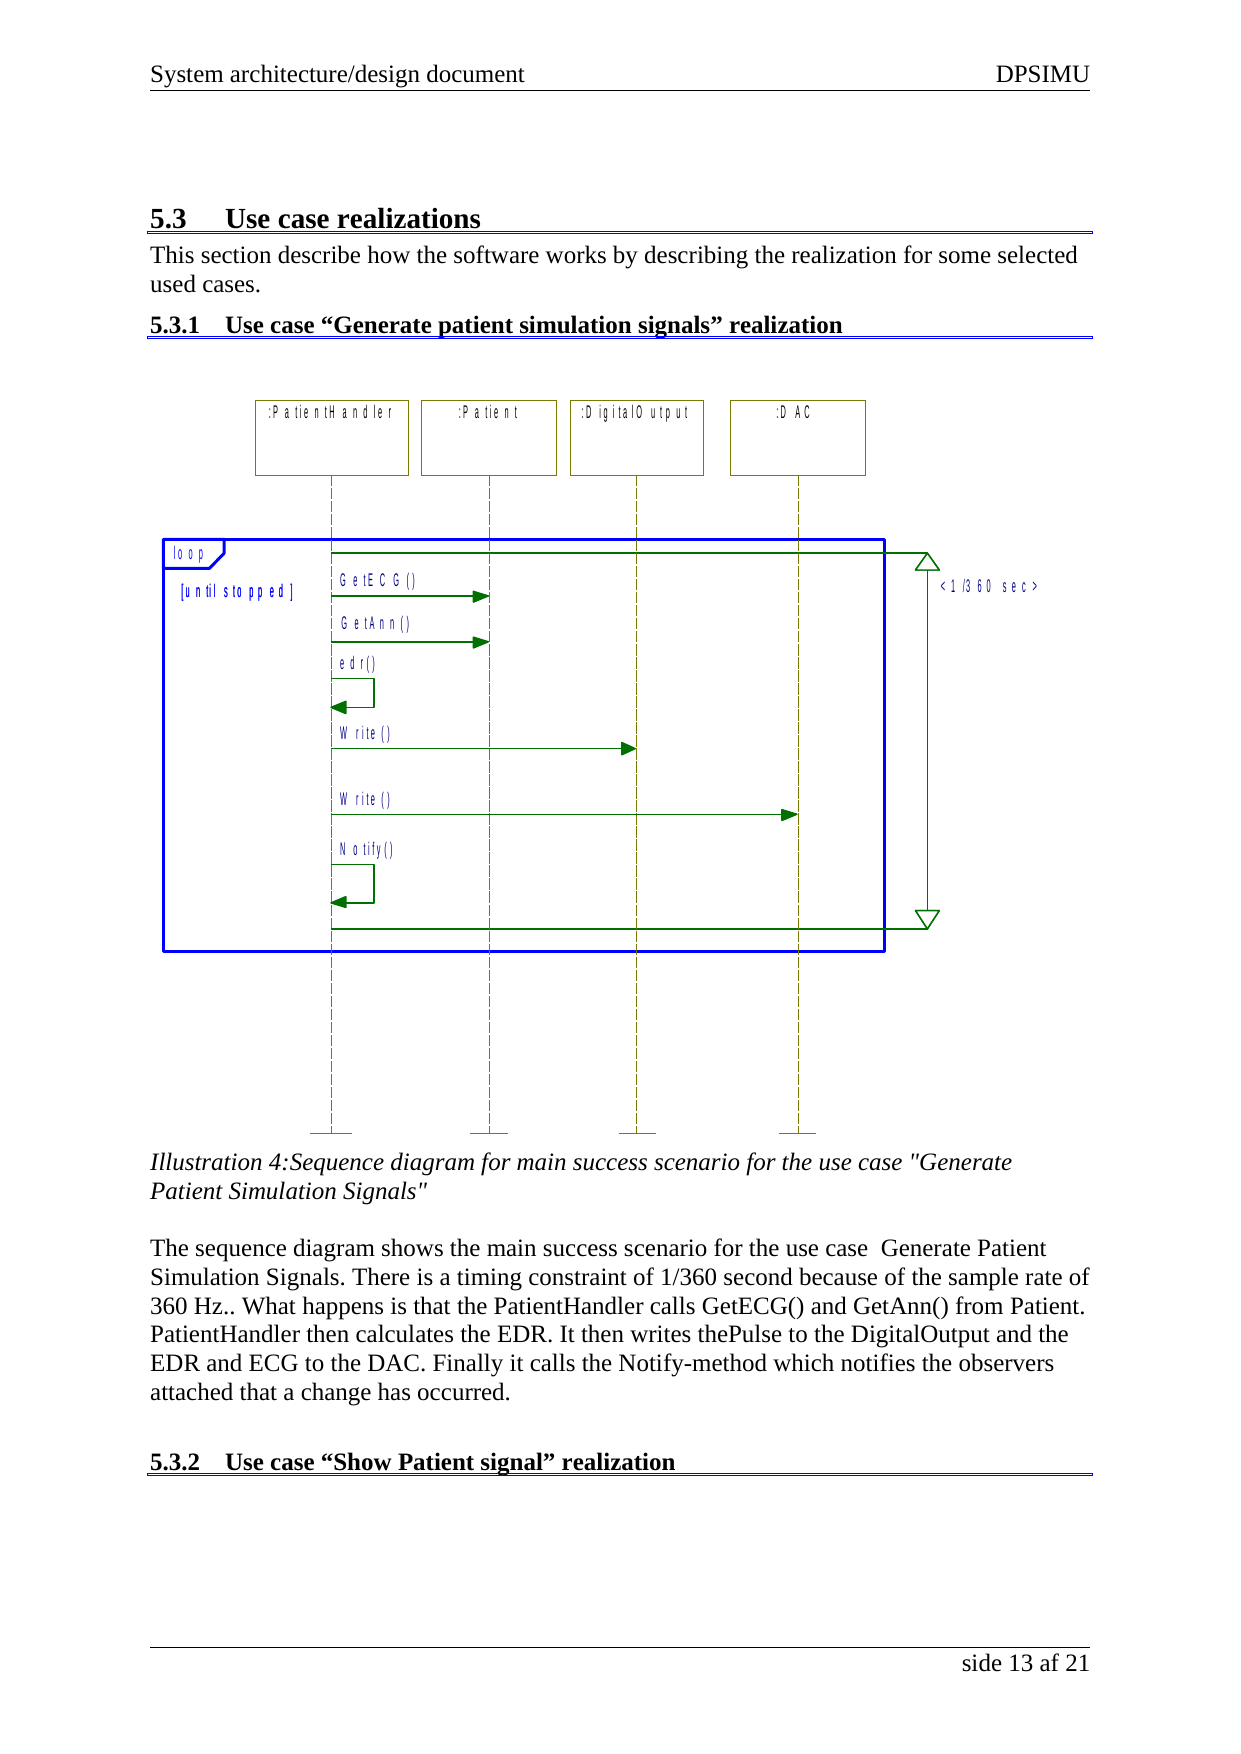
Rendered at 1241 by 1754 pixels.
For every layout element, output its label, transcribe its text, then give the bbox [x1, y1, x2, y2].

text The sequence diagram shows the main success scenario for the use case Generate Patient Simulation Signals. There is a timing constraint of 1/360 second because of the sample rate of 360 Hz.. What happens is that the PatientHandler calls GetECG() and GetAnn() from Patient. PatientHandler then calculates the EDR. It then writes thePulse to the DigitalOutput and the EDR and ECG to the DAC. Finally it calls the Notify-method which notifies the observers attached that a change has occurred. [150, 1233, 1090, 1406]
subtitle Use case “Show Patient signal” realization [150, 1447, 1090, 1473]
text Illustration 4:Sequence diagram for main success scenario for the use case "Generate Patient Simulation Signals" [150, 388, 1071, 1204]
subtitle Use case realizations [150, 201, 1090, 231]
text This section describe how the software works by describing the realization for some selected used cases. [150, 241, 1090, 298]
subtitle Use case “Generate patient simulation signals” realization [150, 311, 1090, 336]
